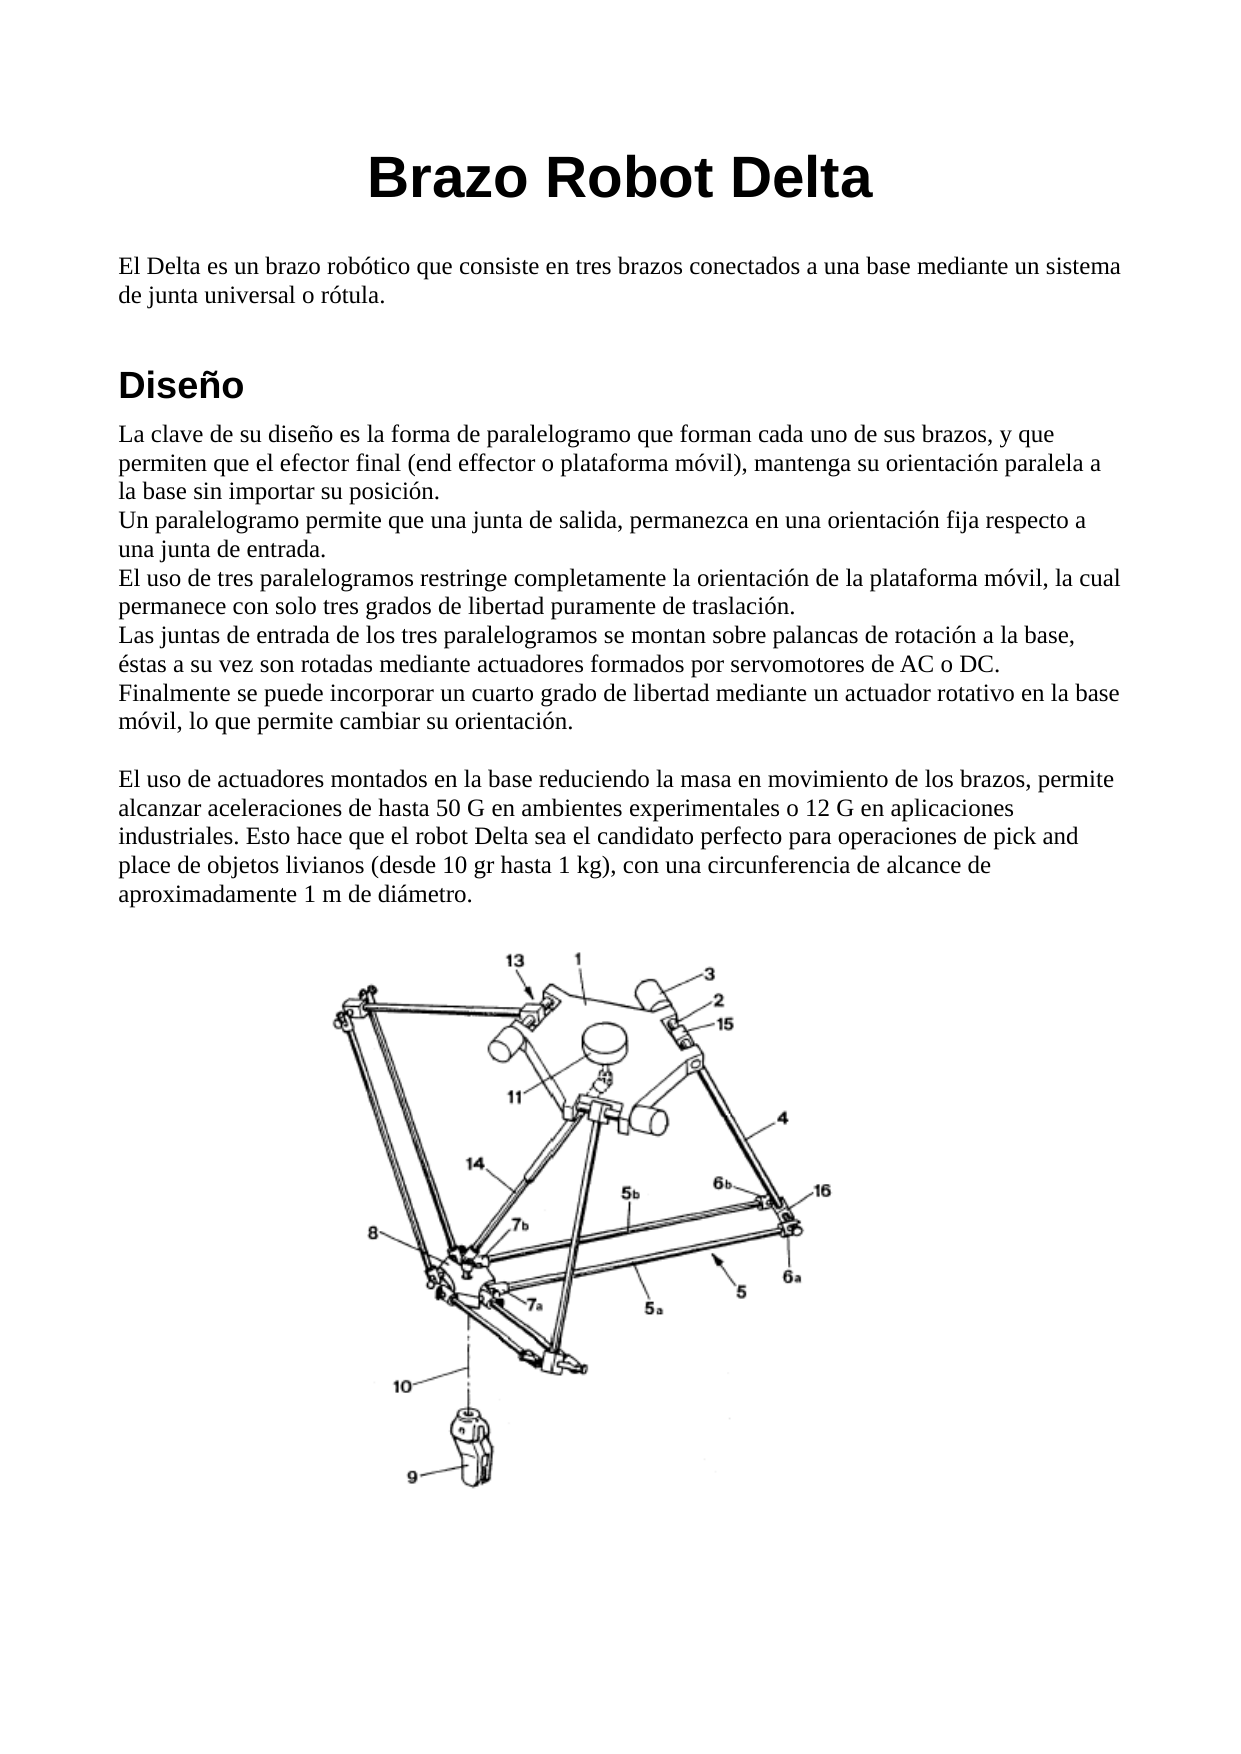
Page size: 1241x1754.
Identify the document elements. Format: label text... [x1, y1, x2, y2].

text El Delta es un brazo robótico que consiste en tres brazos conectados a una base mediante un sistema de junta universal o rótula. [118, 251, 1122, 309]
text El uso de tres paralelogramos restringe completamente la orientación de la plataforma móvil, la cual permanece con solo tres grados de libertad puramente de traslación. [118, 563, 1122, 620]
text La clave de su diseño es la forma de paralelogramo que forman cada uno de sus brazos, y que permiten que el efector final (end effector o plataforma móvil), mantenga su orientación paralela a la base sin importar su posición. [118, 419, 1122, 505]
title Brazo Robot Delta [118, 143, 1122, 210]
text Las juntas de entrada de los tres paralelogramos se montan sobre palancas de rotación a la base, éstas a su vez son rotadas mediante actuadores formados por servomotores de AC o DC. [118, 620, 1122, 678]
subtitle Diseño [118, 363, 1122, 406]
text Finalmente se puede incorporar un cuarto grado de libertad mediante un actuador rotativo en la base móvil, lo que permite cambiar su orientación. [118, 678, 1122, 735]
picture [330, 948, 834, 1512]
text Un paralelogramo permite que una junta de salida, permanezca en una orientación fija respecto a una junta de entrada. [118, 505, 1122, 563]
text El uso de actuadores montados en la base reduciendo la masa en movimiento de los brazos, permite alcanzar aceleraciones de hasta 50 G en ambientes experimentales o 12 G en aplicaciones industriales. Esto hace que el robot Delta sea el candidato perfecto para operaciones de pick and place de objetos livianos (desde 10 gr hasta 1 kg), con una circunferencia de alcance de aproximadamente 1 m de diámetro. [118, 764, 1122, 908]
